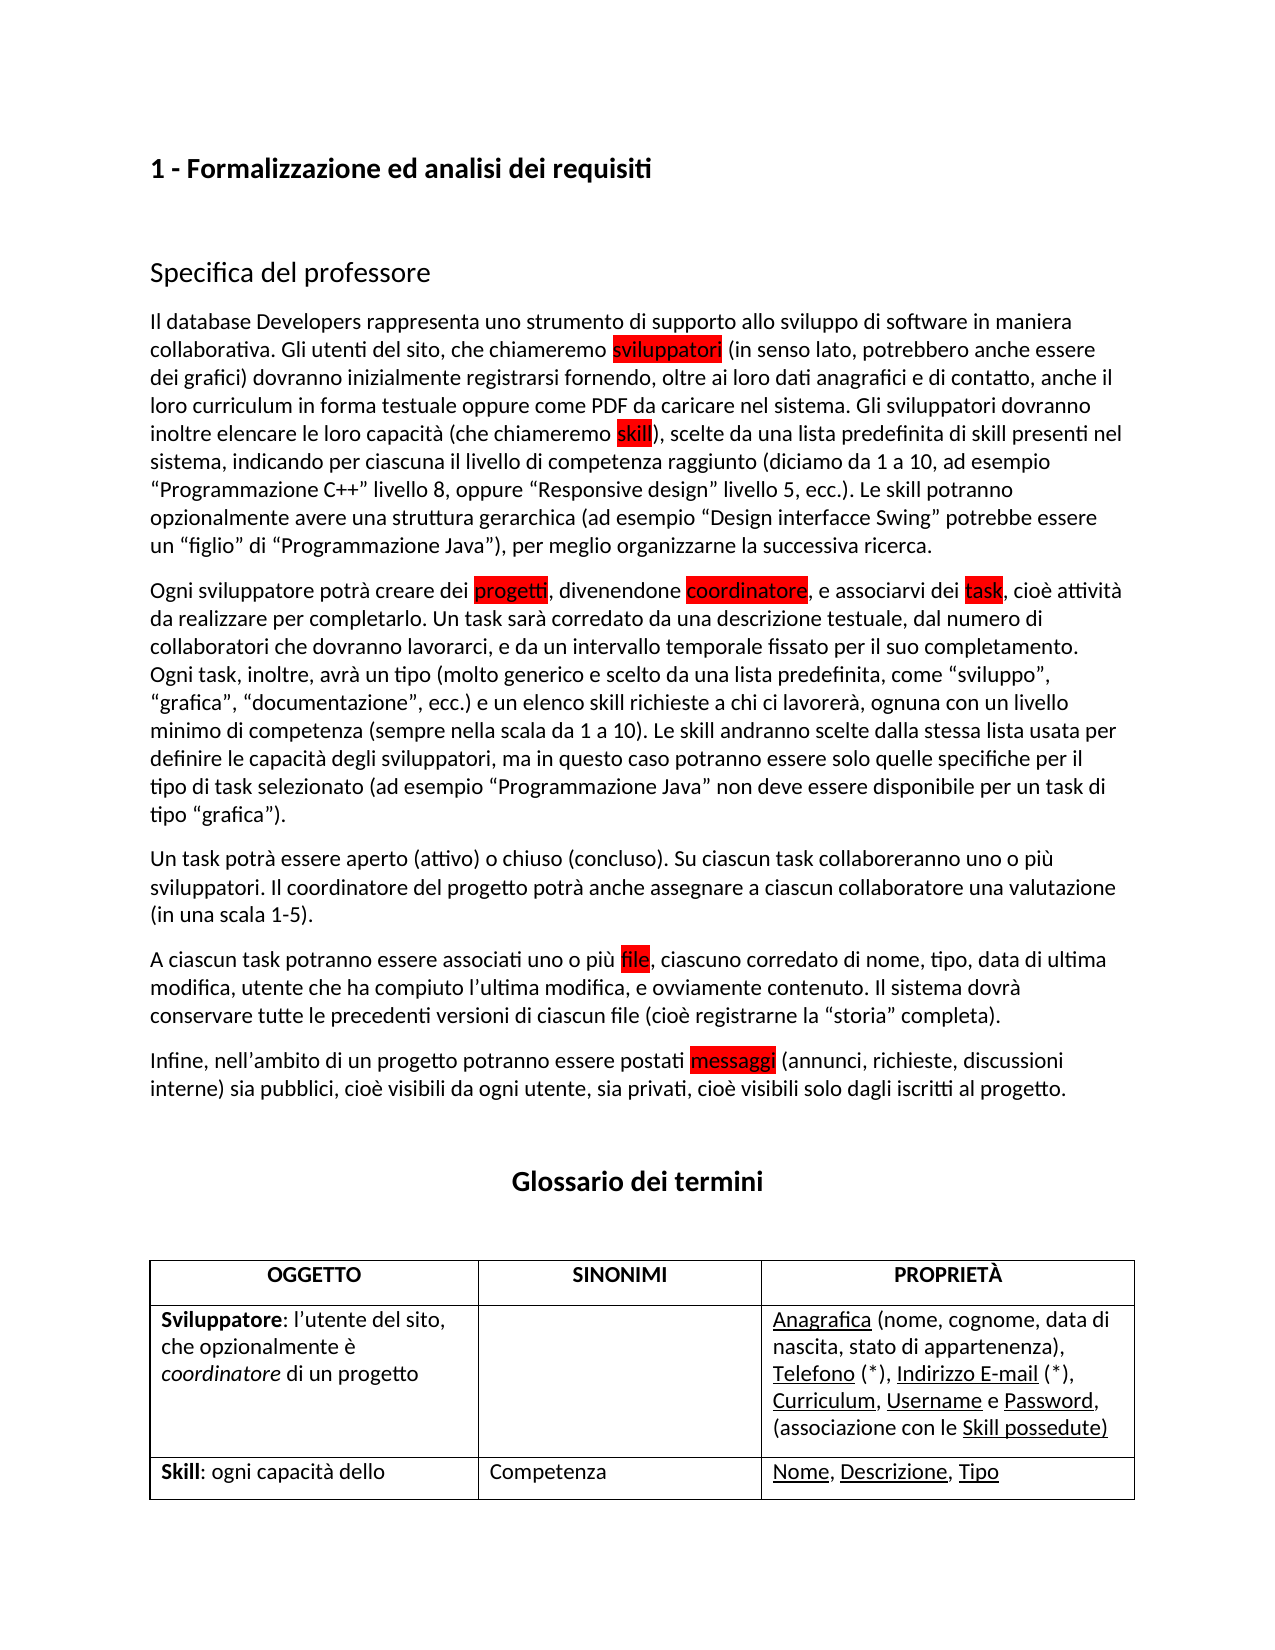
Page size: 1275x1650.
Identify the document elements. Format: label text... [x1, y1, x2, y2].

text 1 - Formalizzazione ed analisi dei requisiti [150, 150, 1125, 186]
text Specifica del professore [150, 254, 1125, 290]
table_cell Nome, Descrizione, Tipo [762, 1458, 1134, 1499]
text A ciascun task potranno essere associati uno o più file, ciascuno corredato di nome, tipo, data di ultima modifica, utente che ha compiuto l’ultima modifica, e ovviamente contenuto. Il sistema dovrà conservare tutte le precedenti versioni di ciascun file (cioè registrarne la “storia” completa). [150, 945, 1125, 1029]
table_cell Skill: ogni capacità dello [151, 1458, 478, 1499]
table_cell Anagrafica (nome, cognome, data di nascita, stato di appartenenza), Telefono (*), Indirizzo E-mail (*), Curriculum, Username e Password, (associazione con le Skill possedute) [762, 1306, 1134, 1457]
table_cell [479, 1306, 761, 1457]
table_header OGGETTO [151, 1261, 478, 1305]
table_cell Competenza [479, 1458, 761, 1499]
text Glossario dei termini [150, 1163, 1125, 1199]
table_header PROPRIETÀ [762, 1261, 1134, 1305]
text Ogni sviluppatore potrà creare dei progetti, divenendone coordinatore, e associarvi dei task, cioè attività da realizzare per completarlo. Un task sarà corredato da una descrizione testuale, dal numero di collaboratori che dovranno lavorarci, e da un intervallo temporale fissato per il suo completamento. Ogni task, inoltre, avrà un tipo (molto generico e scelto da una lista predefinita, come “sviluppo”, “grafica”, “documentazione”, ecc.) e un elenco skill richieste a chi ci lavorerà, ognuna con un livello minimo di competenza (sempre nella scala da 1 a 10). Le skill andranno scelte dalla stessa lista usata per definire le capacità degli sviluppatori, ma in questo caso potranno essere solo quelle specifiche per il tipo di task selezionato (ad esempio “Programmazione Java” non deve essere disponibile per un task di tipo “grafica”). [150, 576, 1125, 828]
table_cell Sviluppatore: l’utente del sito, che opzionalmente è coordinatore di un progetto [151, 1306, 478, 1457]
table_header SINONIMI [479, 1261, 761, 1305]
text Un task potrà essere aperto (attivo) o chiuso (concluso). Su ciascun task collaboreranno uno o più sviluppatori. Il coordinatore del progetto potrà anche assegnare a ciascun collaboratore una valutazione (in una scala 1-5). [150, 844, 1125, 929]
text Infine, nell’ambito di un progetto potranno essere postati messaggi (annunci, richieste, discussioni interne) sia pubblici, cioè visibili da ogni utente, sia privati, cioè visibili solo dagli iscritti al progetto. [150, 1046, 1125, 1102]
text Il database Developers rappresenta uno strumento di supporto allo sviluppo di software in maniera collaborativa. Gli utenti del sito, che chiameremo sviluppatori (in senso lato, potrebbero anche essere dei grafici) dovranno inizialmente registrarsi fornendo, oltre ai loro dati anagrafici e di contatto, anche il loro curriculum in forma testuale oppure come PDF da caricare nel sistema. Gli sviluppatori dovranno inoltre elencare le loro capacità (che chiameremo skill), scelte da una lista predefinita di skill presenti nel sistema, indicando per ciascuna il livello di competenza raggiunto (diciamo da 1 a 10, ad esempio “Programmazione C++” livello 8, oppure “Responsive design” livello 5, ecc.). Le skill potranno opzionalmente avere una struttura gerarchica (ad esempio “Design interfacce Swing” potrebbe essere un “figlio” di “Programmazione Java”), per meglio organizzarne la successiva ricerca. [150, 307, 1125, 559]
